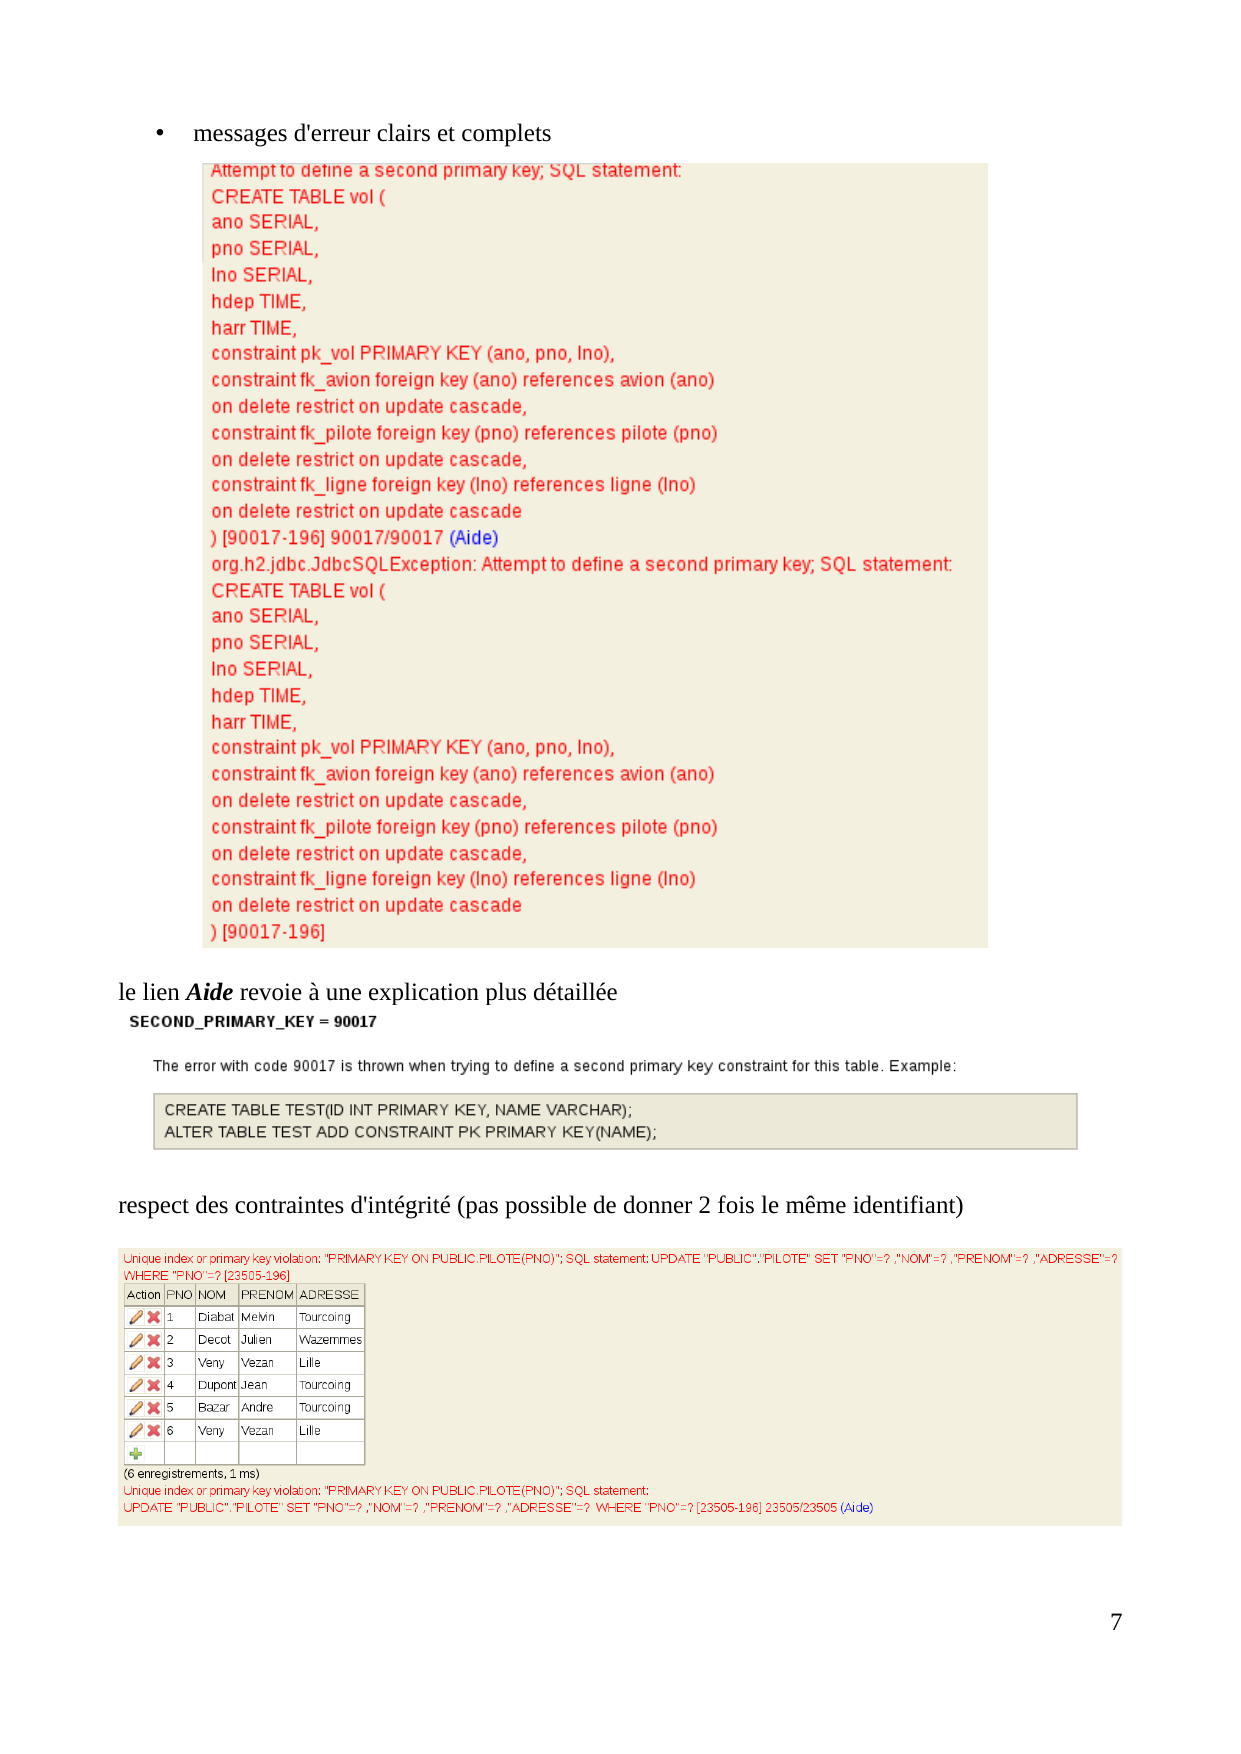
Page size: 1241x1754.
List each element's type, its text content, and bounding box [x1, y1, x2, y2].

picture [118, 1248, 1123, 1526]
text le lien Aide revoie à une explication plus détaillée [118, 977, 1122, 1005]
list messages d'erreur clairs et complets [156, 118, 1122, 147]
picture [118, 1005, 1123, 1162]
text respect des contraintes d'intégrité (pas possible de donner 2 fois le même identifiant) [118, 1191, 1122, 1219]
picture [202, 163, 989, 948]
